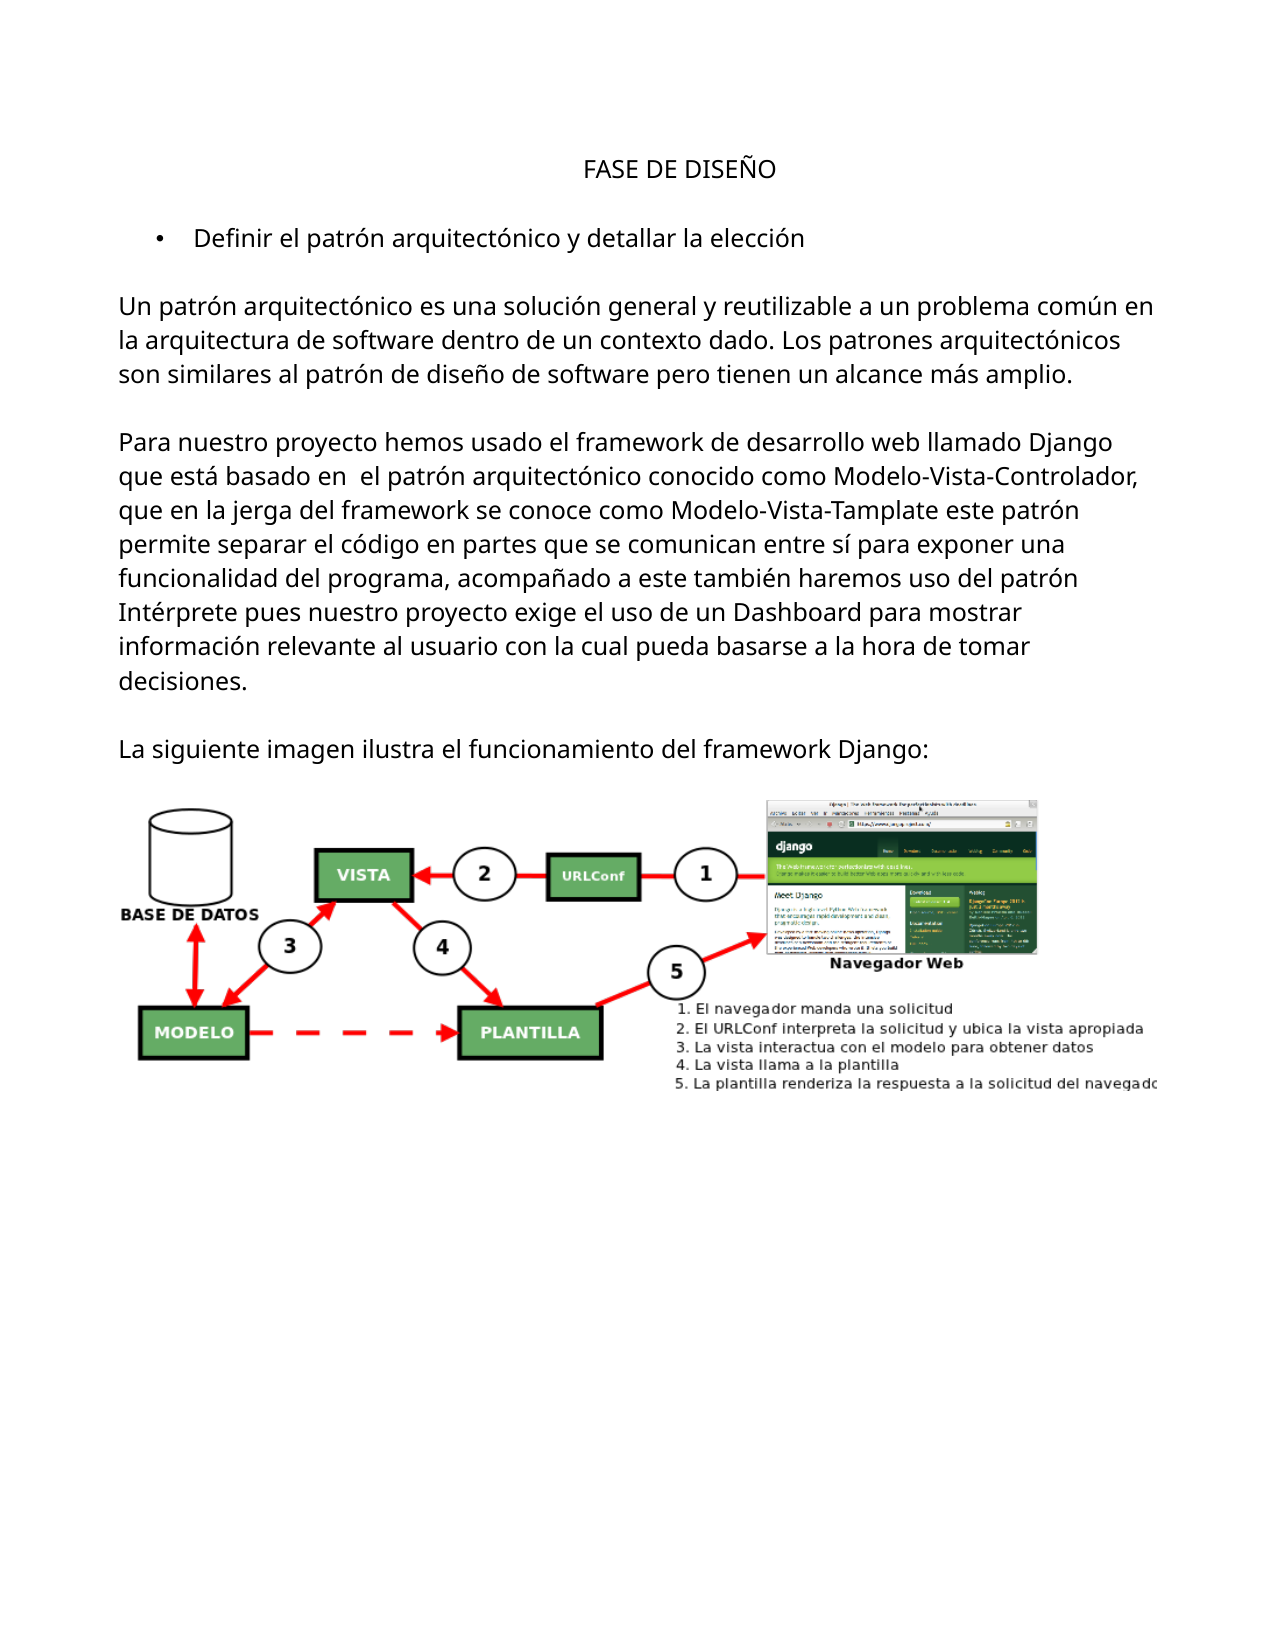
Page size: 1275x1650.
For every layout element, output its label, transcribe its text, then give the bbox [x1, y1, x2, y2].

text La siguiente imagen ilustra el funcionamiento del framework Django: [118, 731, 1157, 765]
text FASE DE DISEÑO [118, 152, 1157, 186]
list Definir el patrón arquitectónico y detallar la elección [156, 220, 1157, 254]
picture [118, 799, 1157, 1091]
text Para nuestro proyecto hemos usado el framework de desarrollo web llamado Django que está basado en el patrón arquitectónico conocido como Modelo-Vista-Controlador, que en la jerga del framework se conoce como Modelo-Vista-Tamplate este patrón permite separar el código en partes que se comunican entre sí para exponer una funcionalidad del programa, acompañado a este también haremos uso del patrón Intérprete pues nuestro proyecto exige el uso de un Dashboard para mostrar información relevante al usuario con la cual pueda basarse a la hora de tomar decisiones. [118, 425, 1157, 697]
text Un patrón arquitectónico es una solución general y reutilizable a un problema común en la arquitectura de software dentro de un contexto dado. Los patrones arquitectónicos son similares al patrón de diseño de software pero tienen un alcance más amplio. [118, 288, 1157, 391]
